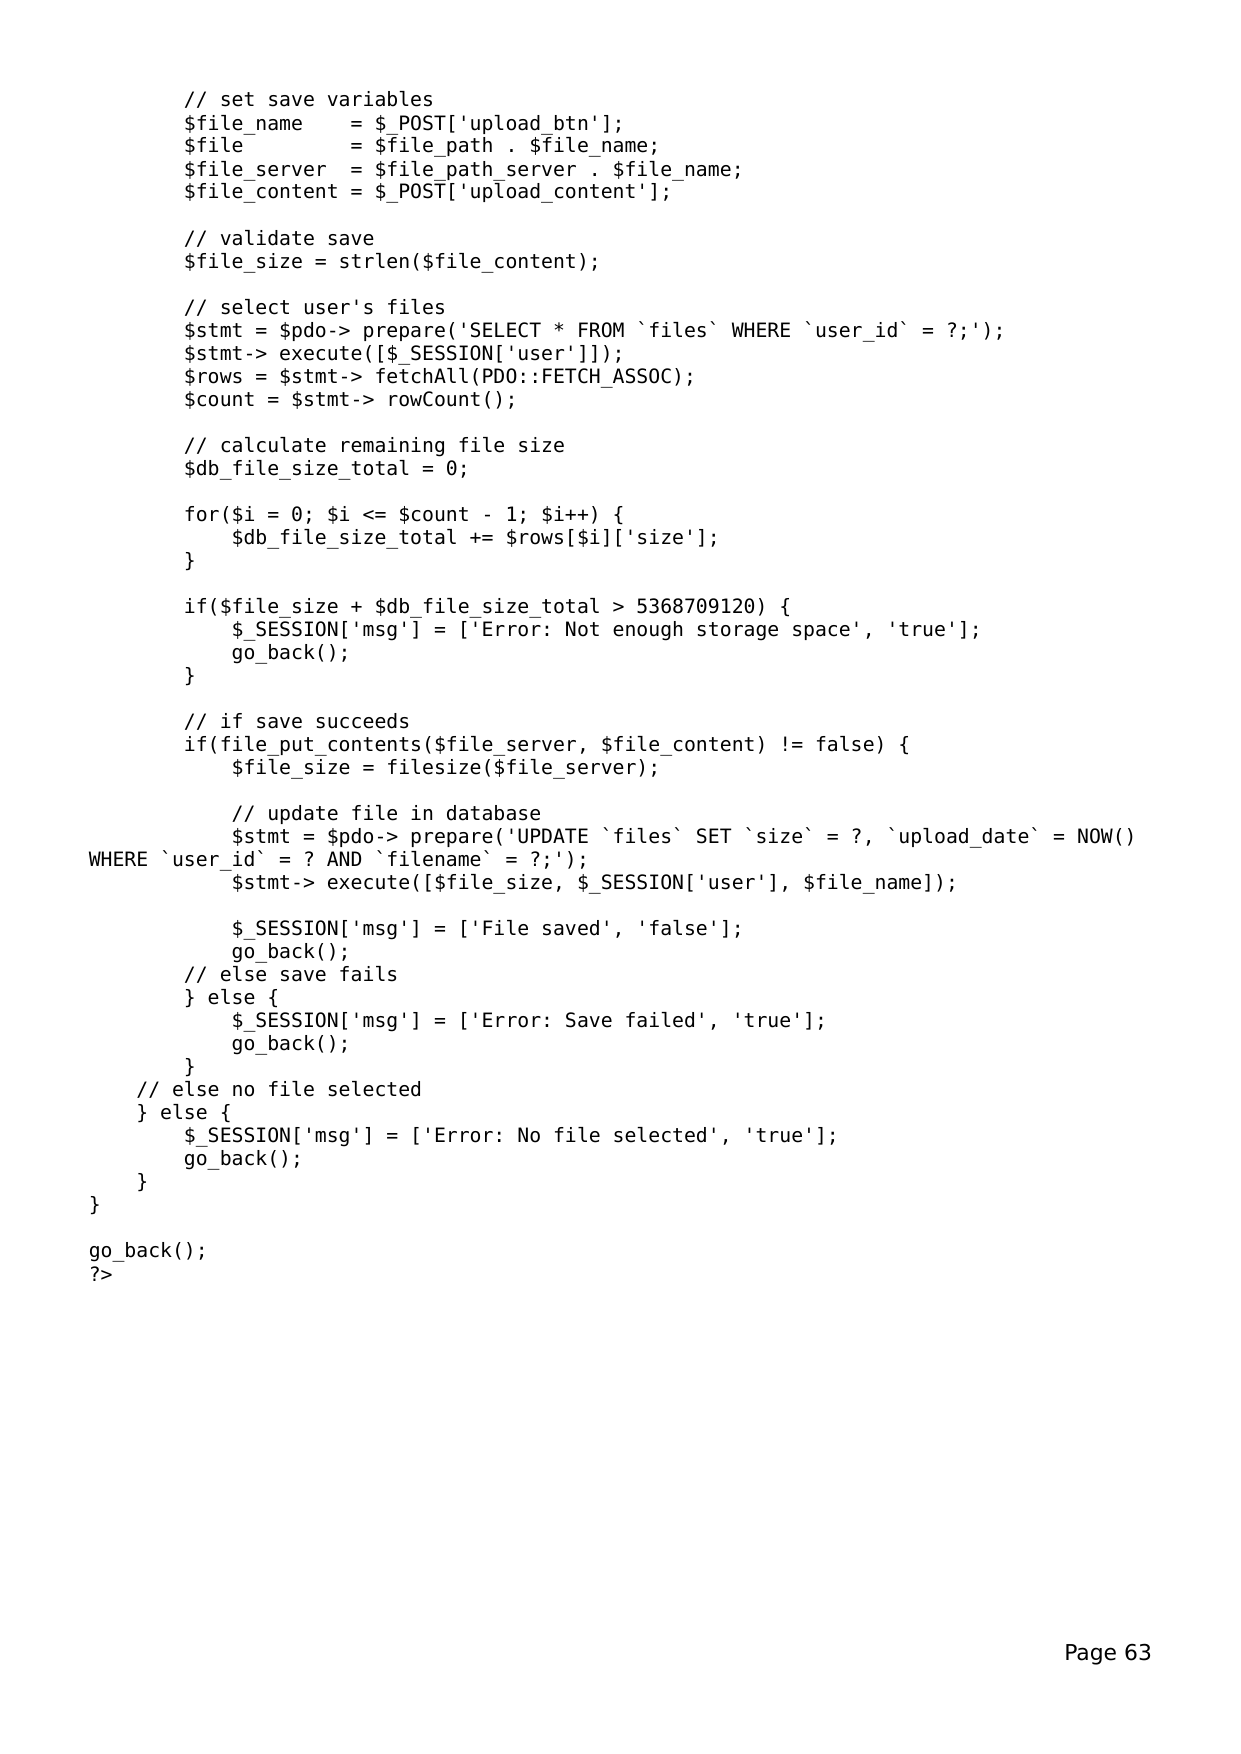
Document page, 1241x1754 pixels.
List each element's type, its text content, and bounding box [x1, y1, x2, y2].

text go_back(); [88, 1239, 1152, 1263]
text // set save variables [88, 88, 1152, 112]
text $_SESSION['msg'] = ['Error: Not enough storage space', 'true']; [88, 618, 1152, 641]
text $file_server = $file_path_server . $file_name; [88, 158, 1152, 181]
text $db_file_size_total += $rows[$i]['size']; [88, 526, 1152, 549]
text } [88, 1055, 1152, 1078]
text for($i = 0; $i <= $count - 1; $i++) { [88, 503, 1152, 526]
text ?> [88, 1263, 1152, 1286]
text $_SESSION['msg'] = ['File saved', 'false']; [88, 917, 1152, 940]
text $file_size = strlen($file_content); [88, 250, 1152, 273]
text go_back(); [88, 1147, 1152, 1171]
text // if save succeeds [88, 710, 1152, 733]
text } else { [88, 1101, 1152, 1124]
text $stmt-> execute([$_SESSION['user']]); [88, 342, 1152, 365]
text $count = $stmt-> rowCount(); [88, 388, 1152, 411]
text go_back(); [88, 940, 1152, 963]
text $stmt-> execute([$file_size, $_SESSION['user'], $file_name]); [88, 871, 1152, 894]
text $file_content = $_POST['upload_content']; [88, 181, 1152, 204]
text $stmt = $pdo-> prepare('SELECT * FROM `files` WHERE `user_id` = ?;'); [88, 319, 1152, 342]
text // select user's files [88, 296, 1152, 319]
text } [88, 664, 1152, 687]
text if(file_put_contents($file_server, $file_content) != false) { [88, 733, 1152, 756]
text // calculate remaining file size [88, 434, 1152, 457]
text $file = $file_path . $file_name; [88, 134, 1152, 158]
text $_SESSION['msg'] = ['Error: No file selected', 'true']; [88, 1124, 1152, 1147]
text } [88, 1171, 1152, 1193]
text if($file_size + $db_file_size_total > 5368709120) { [88, 595, 1152, 618]
text } [88, 1193, 1152, 1217]
text go_back(); [88, 1032, 1152, 1055]
text // else no file selected [88, 1078, 1152, 1101]
text $file_name = $_POST['upload_btn']; [88, 112, 1152, 134]
text $stmt = $pdo-> prepare('UPDATE `files` SET `size` = ?, `upload_date` = NOW() WHERE `user_id` = ? AND `filename` = ?;'); [88, 825, 1152, 871]
text $rows = $stmt-> fetchAll(PDO::FETCH_ASSOC); [88, 365, 1152, 388]
text // update file in database [88, 802, 1152, 825]
text go_back(); [88, 641, 1152, 664]
text // validate save [88, 227, 1152, 250]
text $_SESSION['msg'] = ['Error: Save failed', 'true']; [88, 1009, 1152, 1032]
text $file_size = filesize($file_server); [88, 756, 1152, 779]
text } else { [88, 986, 1152, 1009]
text $db_file_size_total = 0; [88, 457, 1152, 480]
text // else save fails [88, 963, 1152, 986]
text } [88, 549, 1152, 572]
